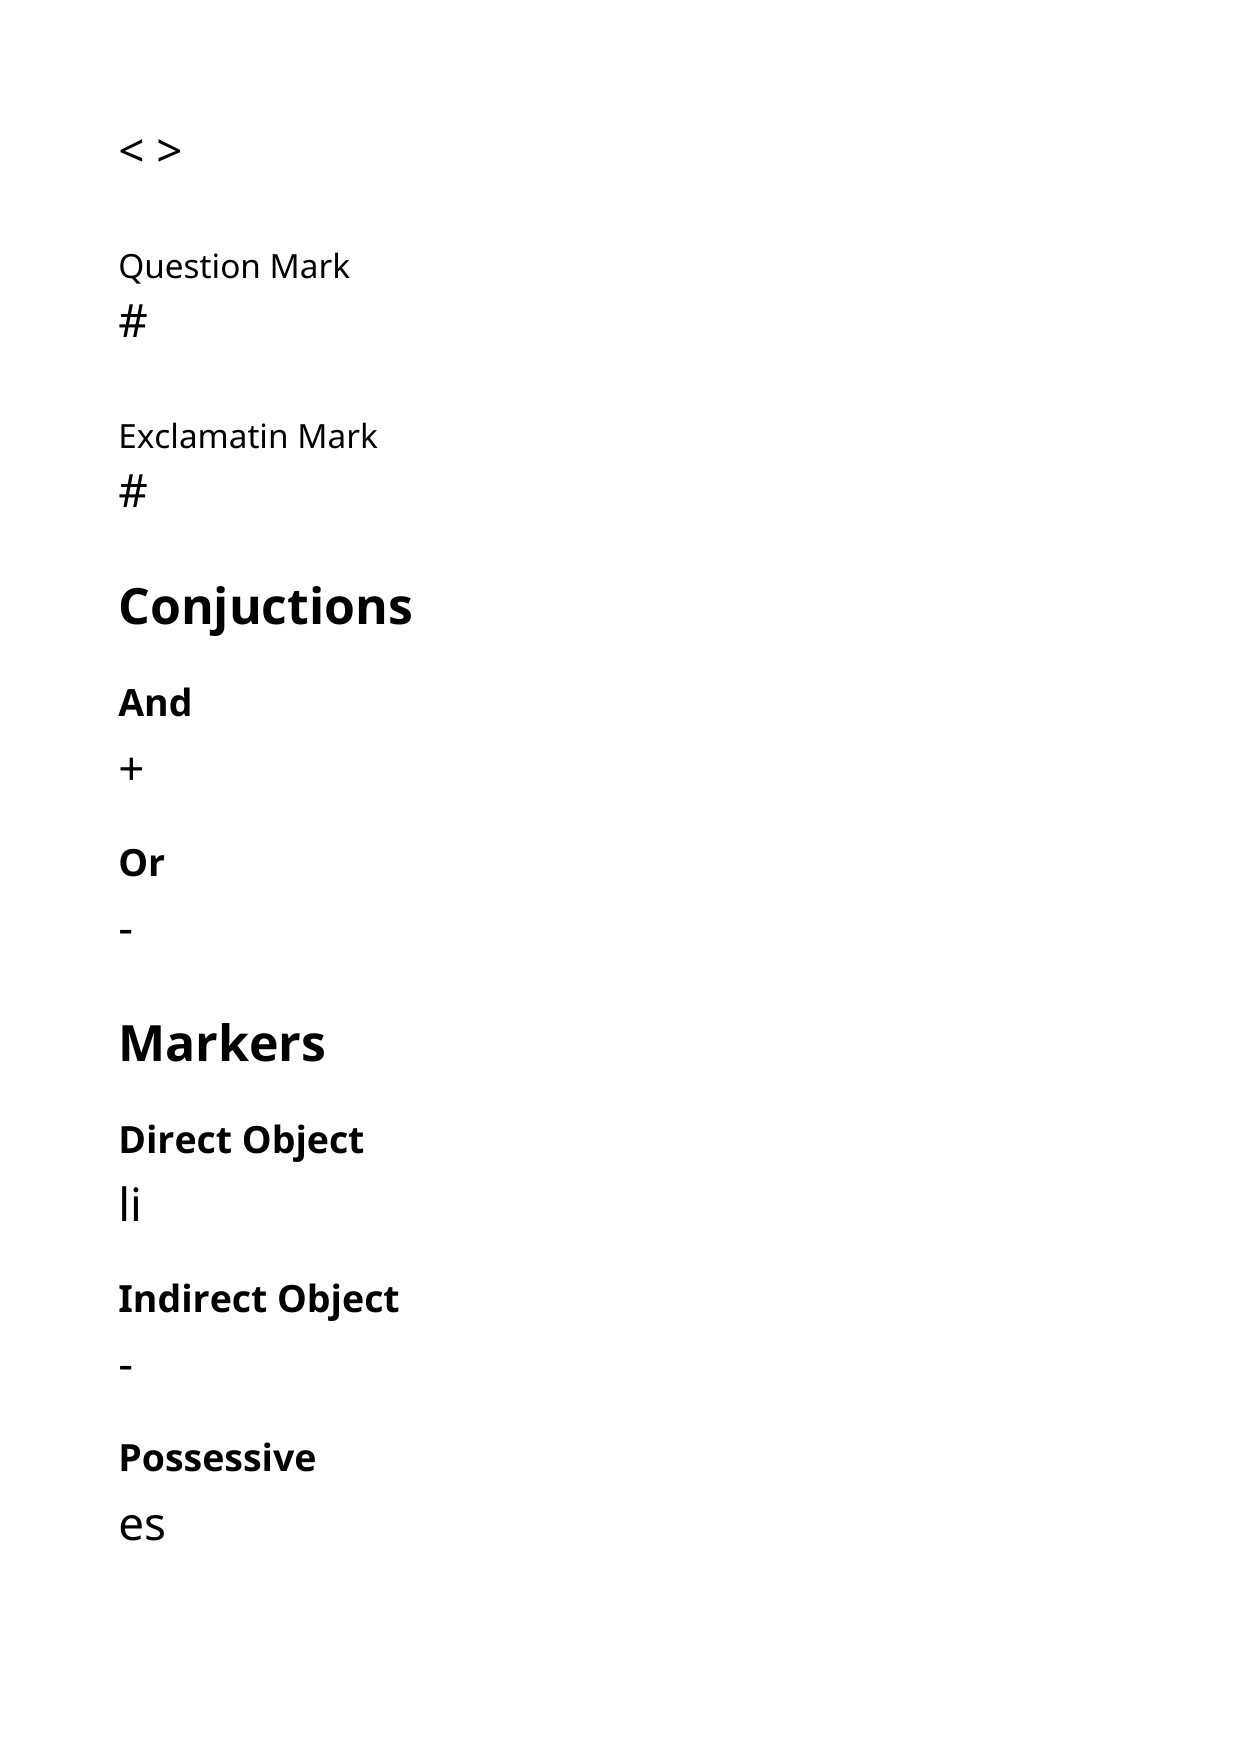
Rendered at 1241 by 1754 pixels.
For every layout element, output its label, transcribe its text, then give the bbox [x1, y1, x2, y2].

subtitle And [118, 677, 1122, 728]
text es [118, 1491, 1122, 1553]
text Question Mark [118, 243, 1122, 288]
text < > [118, 118, 1122, 181]
subtitle Conjuctions [118, 571, 1122, 639]
text li [118, 1173, 1122, 1235]
text Exclamatin Mark [118, 413, 1122, 458]
text # [118, 458, 1122, 521]
subtitle Or [118, 836, 1122, 887]
text - [118, 1332, 1122, 1394]
text + [118, 736, 1122, 798]
subtitle Direct Object [118, 1113, 1122, 1164]
text - [118, 895, 1122, 958]
text # [118, 288, 1122, 351]
subtitle Indirect Object [118, 1272, 1122, 1323]
subtitle Markers [118, 1008, 1122, 1076]
subtitle Possessive [118, 1432, 1122, 1483]
